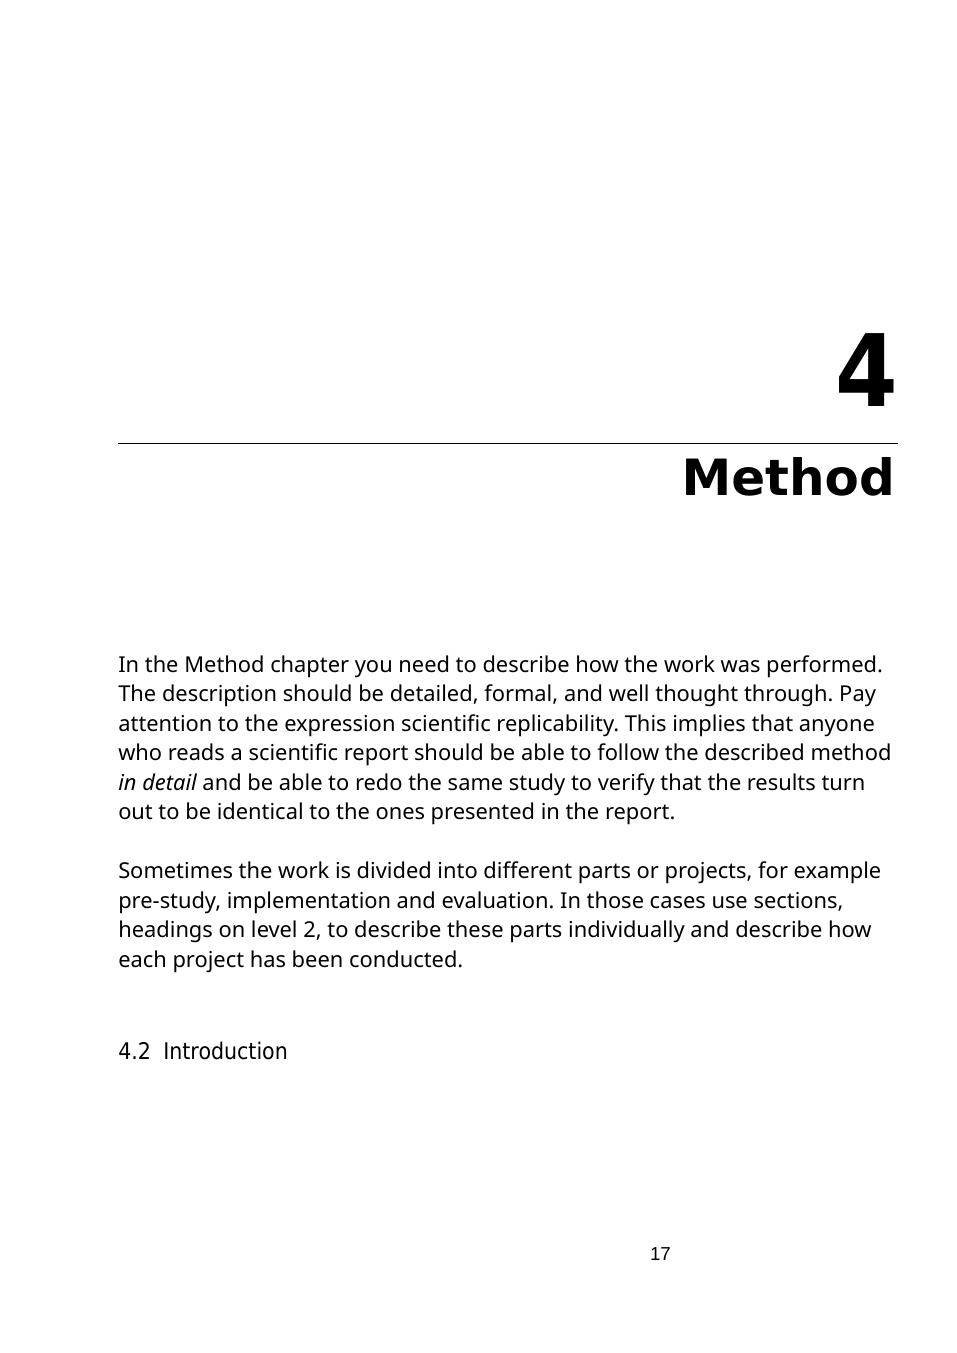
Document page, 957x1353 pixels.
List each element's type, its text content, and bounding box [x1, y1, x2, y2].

subtitle Method [118, 444, 898, 522]
subtitle Introduction [118, 1038, 898, 1065]
text Sometimes the work is divided into different parts or projects, for example pre-study, implementation and evaluation. In those cases use sections, headings on level 2, to describe these parts individually and describe how each project has been conducted. [118, 838, 898, 973]
text In the Method chapter you need to describe how the work was performed. The description should be detailed, formal, and well thought through. Pay attention to the expression scientific replicability. This implies that anyone who reads a scientific report should be able to follow the described method in detail and be able to redo the same study to verify that the results turn out to be identical to the ones presented in the report. [118, 647, 898, 826]
